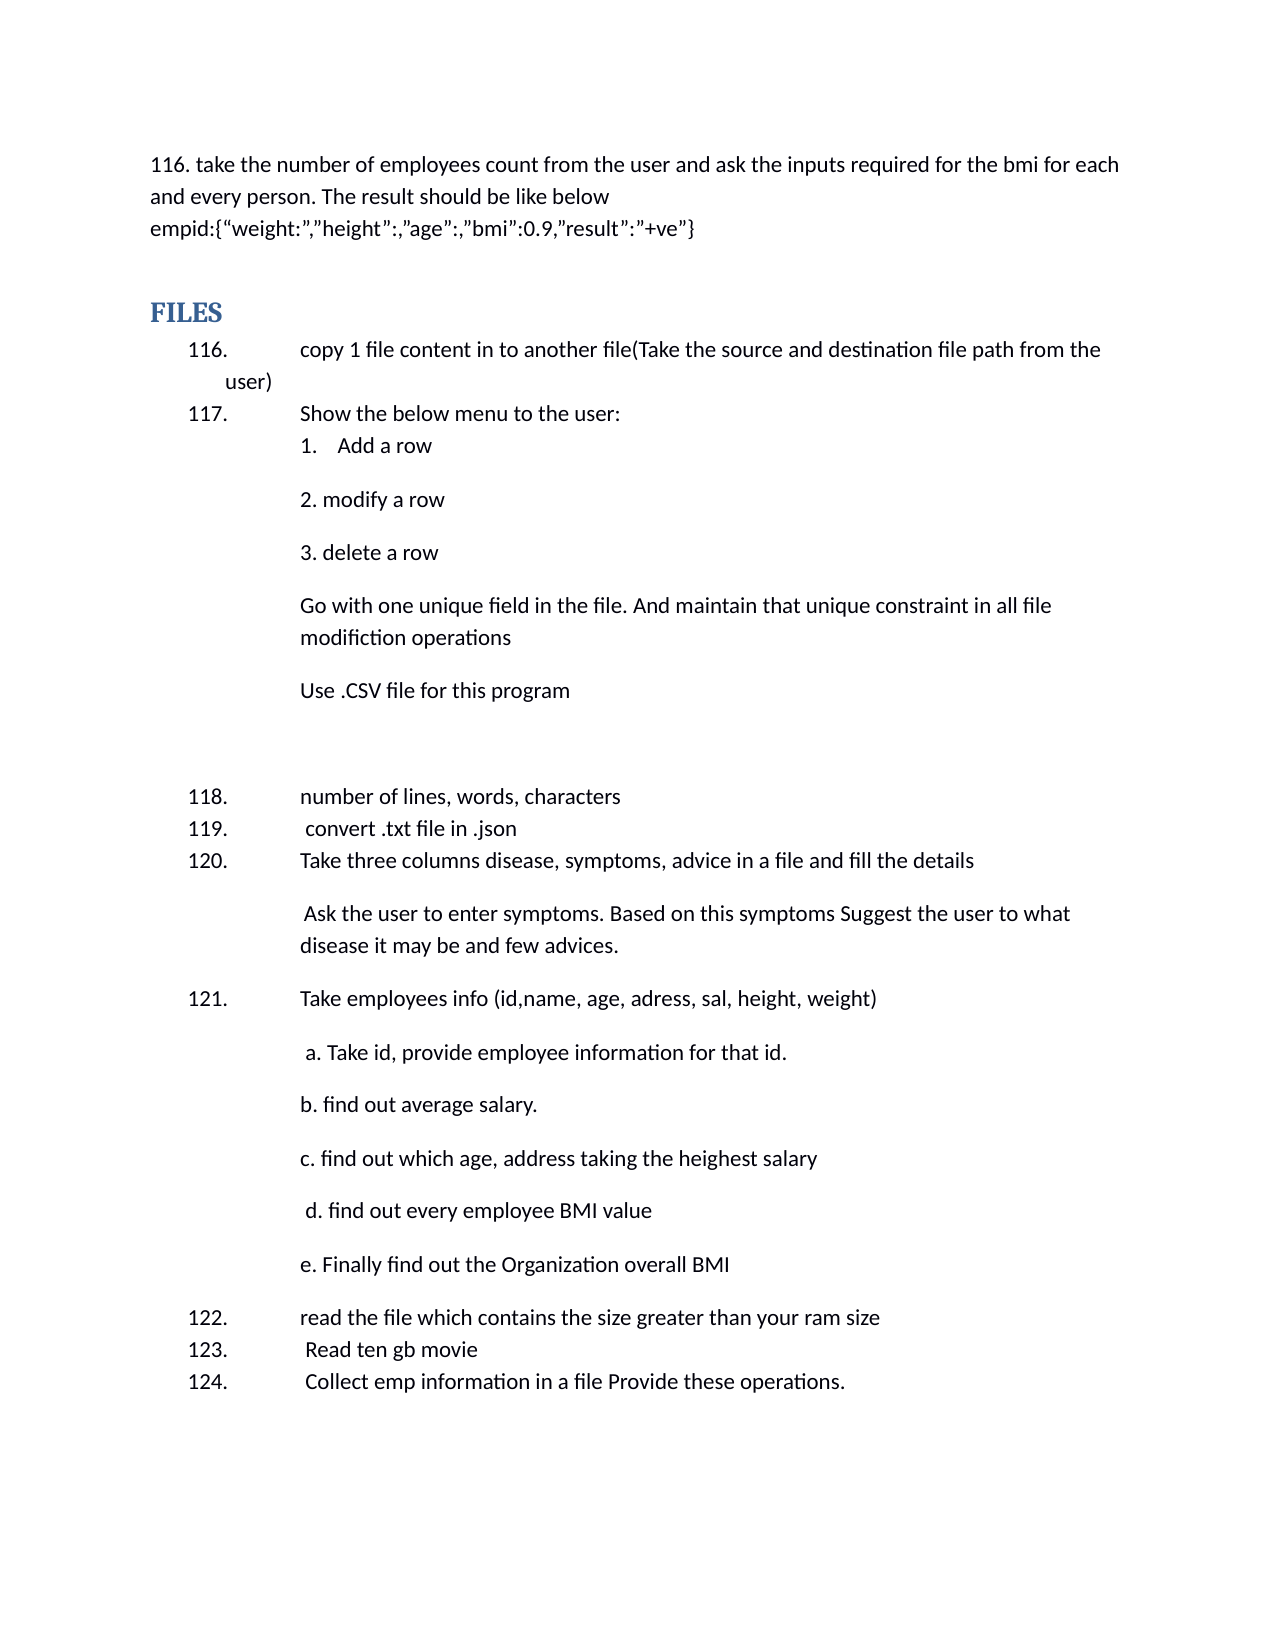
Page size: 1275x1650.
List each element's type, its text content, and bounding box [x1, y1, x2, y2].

text 2. modify a row [150, 485, 1125, 513]
list copy 1 file content in to another file(Take the source and destination file path from the user) [187, 335, 1125, 395]
list read the file which contains the size greater than your ram size [187, 1303, 1125, 1331]
list number of lines, words, characters [187, 782, 1125, 810]
subtitle FILES [150, 297, 1125, 330]
text a. Take id, provide employee information for that id. [150, 1038, 1125, 1066]
list Show the below menu to the user: [187, 399, 1125, 427]
text c. find out which age, address taking the heighest salary [150, 1144, 1125, 1172]
list convert .txt file in .json [187, 814, 1125, 842]
text Ask the user to enter symptoms. Based on this symptoms Suggest the user to what disease it may be and few advices. [300, 899, 1125, 959]
text Use .CSV file for this program [150, 676, 1125, 704]
list empid:{“weight:”,”height”:,”age”:,”bmi”:0.9,”result”:”+ve”} [150, 214, 1125, 242]
text b. find out average salary. [150, 1091, 1125, 1119]
list Collect emp information in a file Provide these operations. [187, 1367, 1125, 1395]
text Go with one unique field in the file. And maintain that unique constraint in all file modifiction operations [300, 591, 1125, 651]
list Read ten gb movie [187, 1335, 1125, 1363]
list 116. take the number of employees count from the user and ask the inputs required for the bmi for each and every person. The result should be like below [150, 150, 1125, 210]
list Add a row [300, 432, 1125, 460]
text d. find out every employee BMI value [150, 1197, 1125, 1225]
list Take employees info (id,name, age, adress, sal, height, weight) [187, 984, 1125, 1013]
text 3. delete a row [150, 538, 1125, 566]
list Take three columns disease, symptoms, advice in a file and fill the details [187, 846, 1125, 874]
text e. Finally find out the Organization overall BMI [150, 1250, 1125, 1278]
